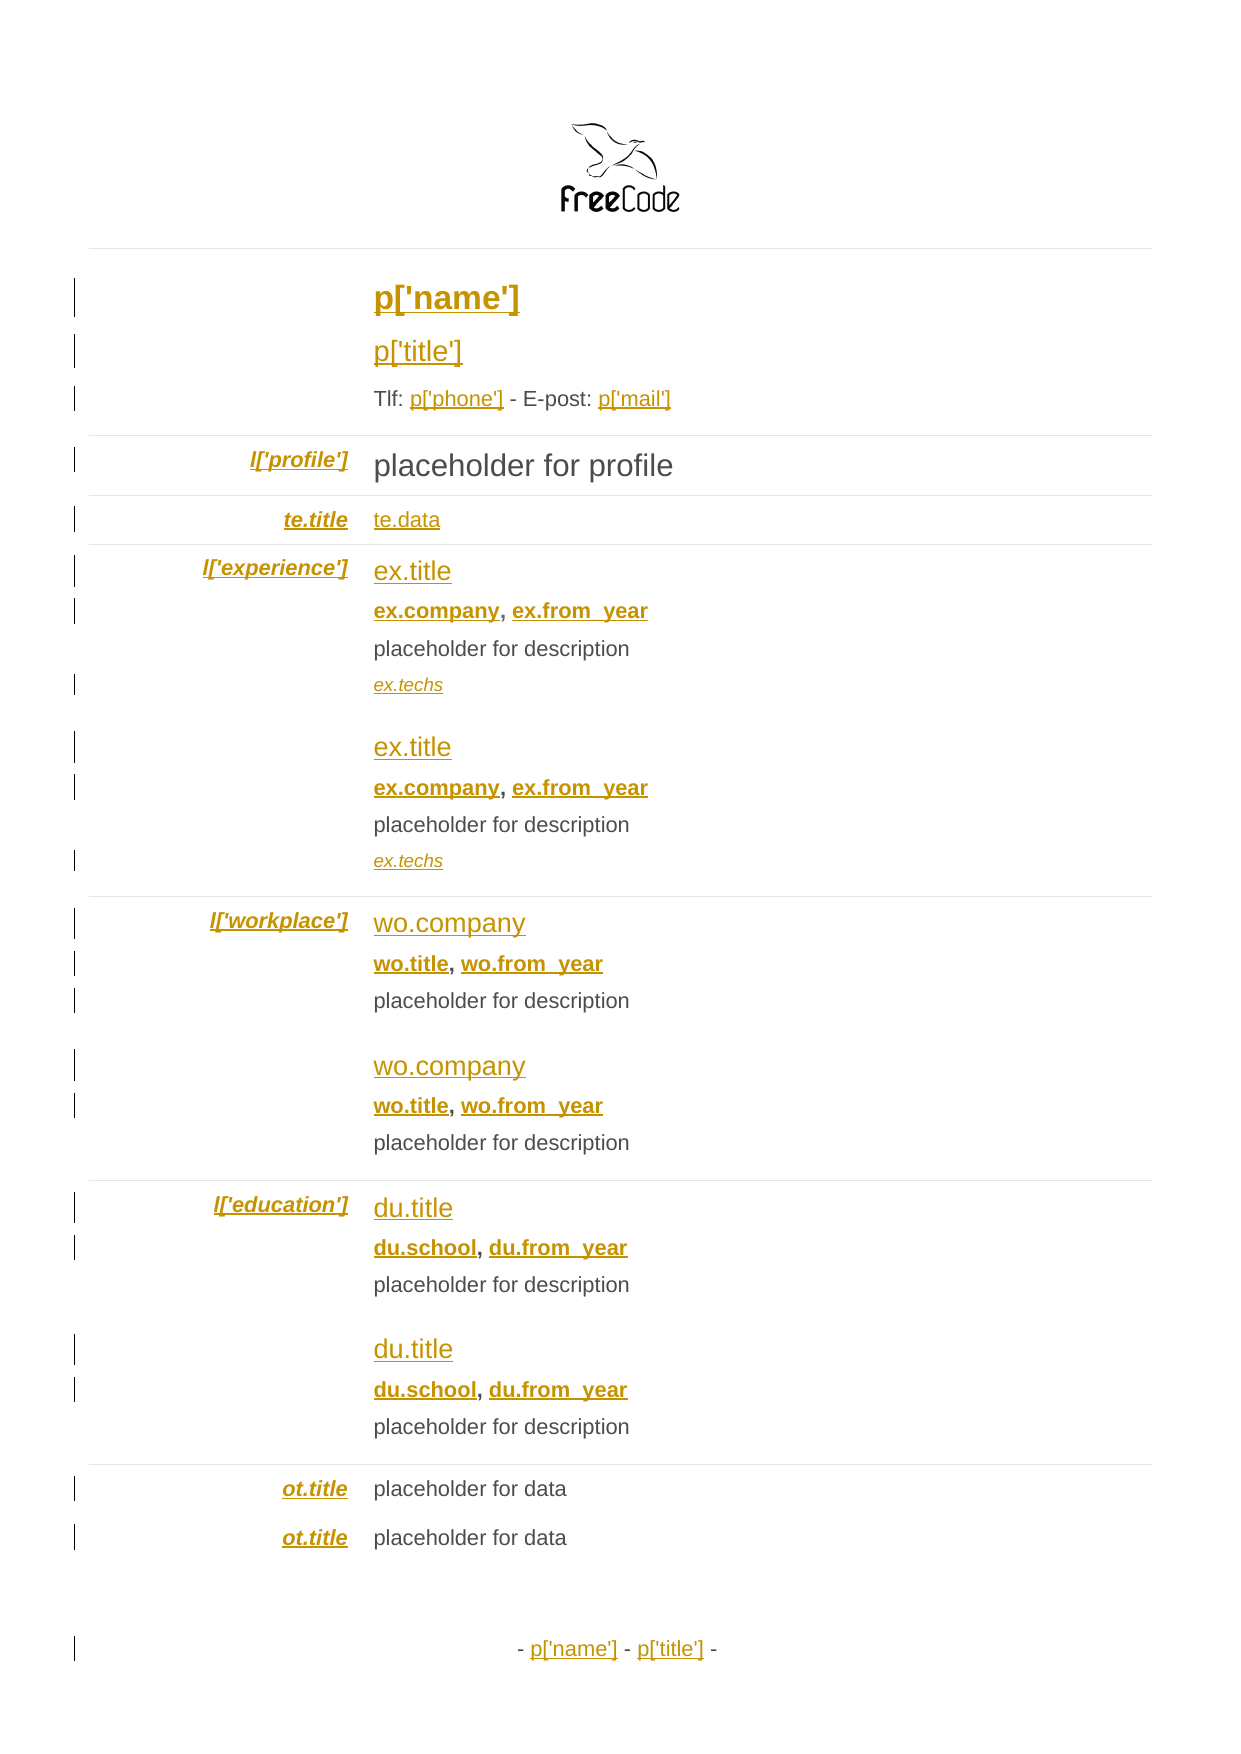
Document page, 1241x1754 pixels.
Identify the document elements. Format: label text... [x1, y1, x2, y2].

table_cell p['name'] p['title'] Tlf: p['phone'] - E-post: p['mail'] [361, 249, 1152, 435]
table_cell [89, 1322, 361, 1464]
table_cell wo.company wo.title, wo.from_year placeholder for description [361, 897, 1152, 1038]
table_cell l['profile'] [89, 436, 361, 494]
table_cell placeholder for data [361, 1465, 1152, 1513]
table_cell du.title du.school, du.from_year placeholder for description [361, 1322, 1152, 1464]
table_cell [89, 720, 361, 896]
table_header [89, 89, 1152, 248]
table_cell placeholder for data [361, 1513, 1152, 1561]
table_cell te.title [89, 496, 361, 543]
table_cell l['experience'] [89, 545, 361, 719]
table_cell wo.company wo.title, wo.from_year placeholder for description [361, 1038, 1152, 1180]
table_cell [89, 249, 187, 435]
table_cell ex.title ex.company, ex.from_year placeholder for description ex.techs [361, 545, 1152, 719]
table_cell ot.title [89, 1465, 361, 1513]
table_cell l['education'] [89, 1181, 361, 1322]
table_cell te.data [361, 496, 1152, 543]
table_cell l['workplace'] [89, 897, 361, 1038]
picture [561, 123, 680, 212]
table_cell ex.title ex.company, ex.from_year placeholder for description ex.techs [361, 720, 1152, 896]
table_cell [89, 1038, 361, 1180]
table_cell du.title du.school, du.from_year placeholder for description [361, 1181, 1152, 1322]
table_cell placeholder for profile [361, 436, 1152, 494]
table_cell ot.title [89, 1513, 361, 1561]
table_cell [187, 249, 361, 435]
